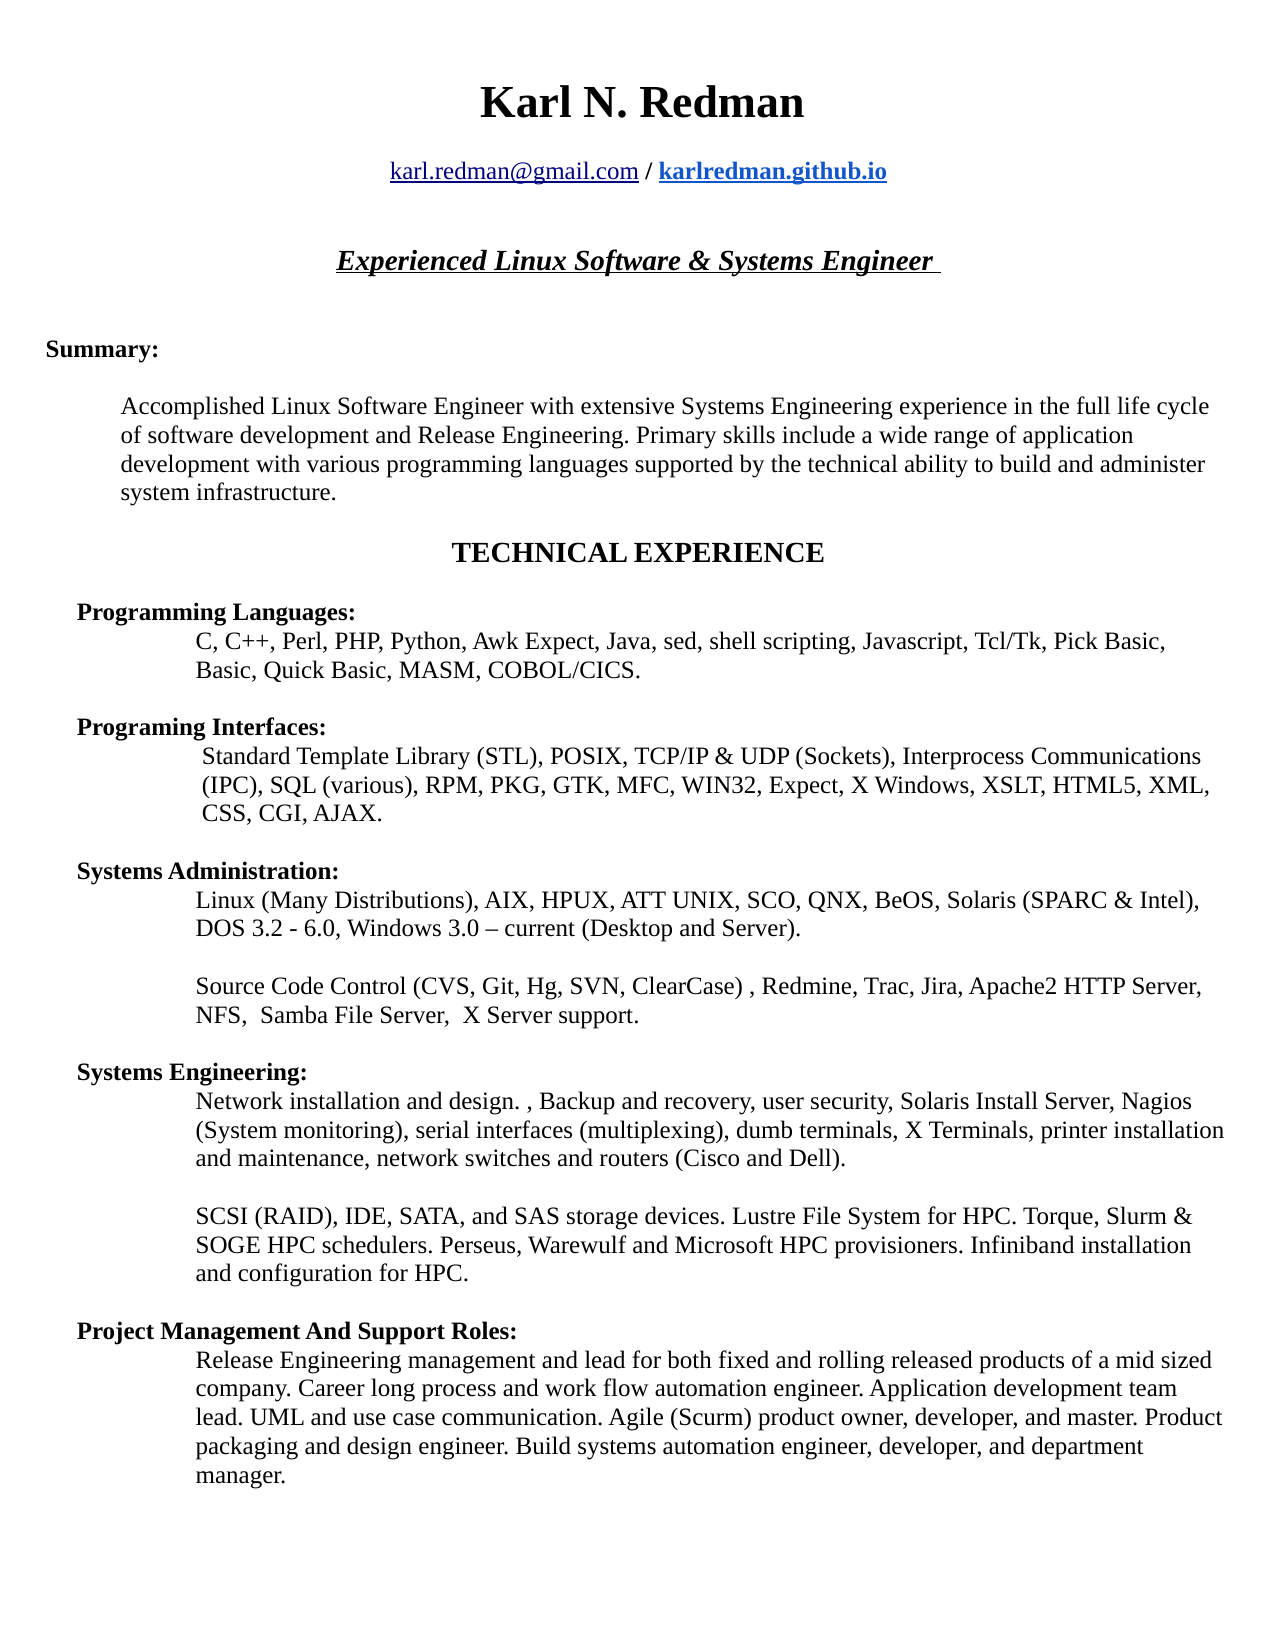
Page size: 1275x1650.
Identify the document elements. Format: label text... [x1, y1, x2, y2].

text Karl N. Redman [50, 75, 1234, 128]
text Network installation and design. , Backup and recovery, user security, Solaris Install Server, Nagios (System monitoring), serial interfaces (multiplexing), dumb terminals, X Terminals, printer installation and maintenance, network switches and routers (Cisco and Dell). [195, 1086, 1231, 1172]
text Summary: [45, 334, 1231, 362]
text SCSI (RAID), IDE, SATA, and SAS storage devices. Lustre File System for HPC. Torque, Slurm & SOGE HPC schedulers. Perseus, Warewulf and Microsoft HPC provisioners. Infiniband installation and configuration for HPC. [195, 1201, 1231, 1287]
text Linux (Many Distributions), AIX, HPUX, ATT UNIX, SCO, QNX, BeOS, Solaris (SPARC & Intel), DOS 3.2 - 6.0, Windows 3.0 – current (Desktop and Server). [195, 885, 1231, 942]
text C, C++, Perl, PHP, Python, Awk Expect, Java, sed, shell scripting, Javascript, Tcl/Tk, Pick Basic, Basic, Quick Basic, MASM, COBOL/CICS. [195, 626, 1231, 683]
text Systems Administration: [45, 856, 1231, 885]
text Standard Template Library (STL), POSIX, TCP/IP & UDP (Sockets), Interprocess Communications (IPC), SQL (various), RPM, PKG, GTK, MFC, WIN32, Expect, X Windows, XSLT, HTML5, XML, CSS, CGI, AJAX. [202, 741, 1231, 827]
text Programing Interfaces: [45, 712, 1231, 741]
text karl.redman@gmail.com / karlredman.github.io [45, 156, 1231, 185]
text Accomplished Linux Software Engineer with extensive Systems Engineering experience in the full life cycle of software development and Release Engineering. Primary skills include a wide range of application development with various programming languages supported by the technical ability to build and administer system infrastructure. [120, 391, 1231, 535]
text Project Management And Support Roles: [45, 1316, 1231, 1345]
text Release Engineering management and lead for both fixed and rolling released products of a mid sized company. Career long process and work flow automation engineer. Application development team lead. UML and use case communication. Agile (Scurm) product owner, developer, and master. Product packaging and design engineer. Build systems automation engineer, developer, and department manager. [195, 1345, 1231, 1488]
text Source Code Control (CVS, Git, Hg, SVN, ClearCase) , Redmine, Trac, Jira, Apache2 HTTP Server, NFS, Samba File Server, X Server support. [195, 971, 1231, 1028]
text Programming Languages: [45, 597, 1231, 626]
text TECHNICAL EXPERIENCE [45, 535, 1231, 568]
text Experienced Linux Software & Systems Engineer [45, 243, 1231, 276]
text Systems Engineering: [45, 1057, 1231, 1086]
